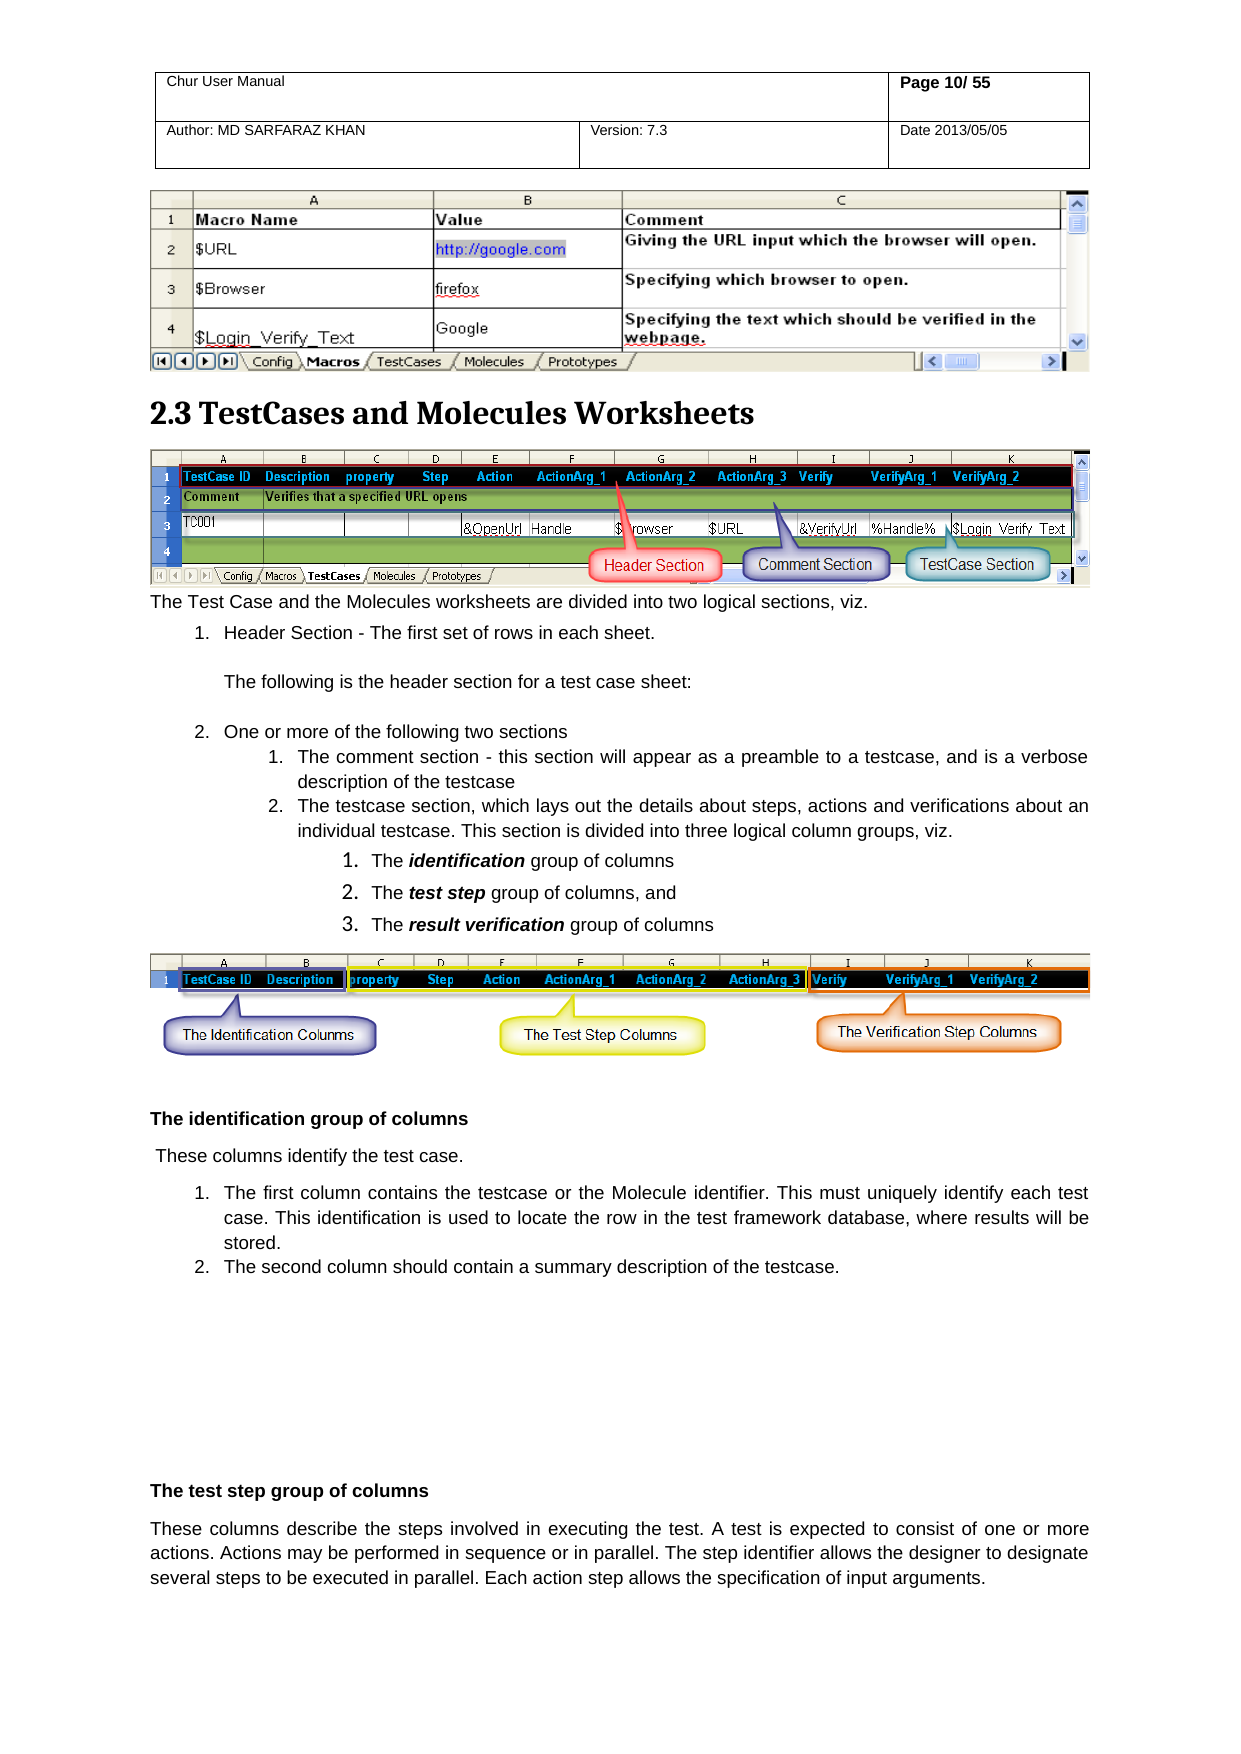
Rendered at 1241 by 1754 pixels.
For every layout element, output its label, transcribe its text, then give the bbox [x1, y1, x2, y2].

picture [150, 190, 1091, 372]
text The Test Case and the Molecules worksheets are divided into two logical sections, viz. [150, 588, 1090, 612]
list The result verification group of columns [341, 909, 1090, 937]
list The comment section - this section will appear as a preamble to a testcase, and is a verbose description of the testcase [268, 746, 1090, 792]
list The testcase section, which lays out the details about steps, actions and verifications about an individual testcase. This section is divided into three logical column groups, viz. [268, 795, 1090, 842]
picture [150, 449, 1091, 588]
list The following is the header section for a test case sheet: [194, 671, 1090, 693]
list Header Section - The first set of rows in each sheet. [194, 622, 1090, 643]
text These columns identify the test case. [150, 1144, 1090, 1166]
text These columns describe the steps involved in executing the test. A test is expected to consist of one or more actions. Actions may be performed in sequence or in parallel. The step identifier allows the designer to designate several steps to be executed in parallel. Each action step allows the specification of input arguments. [150, 1517, 1090, 1588]
list The identification group of columns [341, 845, 1090, 873]
list The test step group of columns, and [341, 877, 1090, 905]
list The second column should contain a summary description of the testcase. [194, 1256, 1090, 1278]
list The first column contains the testcase or the Molecule identifier. This must uniquely identify each test case. This identification is used to locate the row in the test framework database, where results will be stored. [194, 1182, 1090, 1253]
list One or more of the following two sections [194, 721, 1090, 742]
picture [150, 953, 1091, 1058]
text The test step group of columns [150, 1480, 1090, 1502]
subtitle 2.3 TestCases and Molecules Worksheets [150, 394, 1090, 432]
text The identification group of columns [150, 1107, 1090, 1129]
